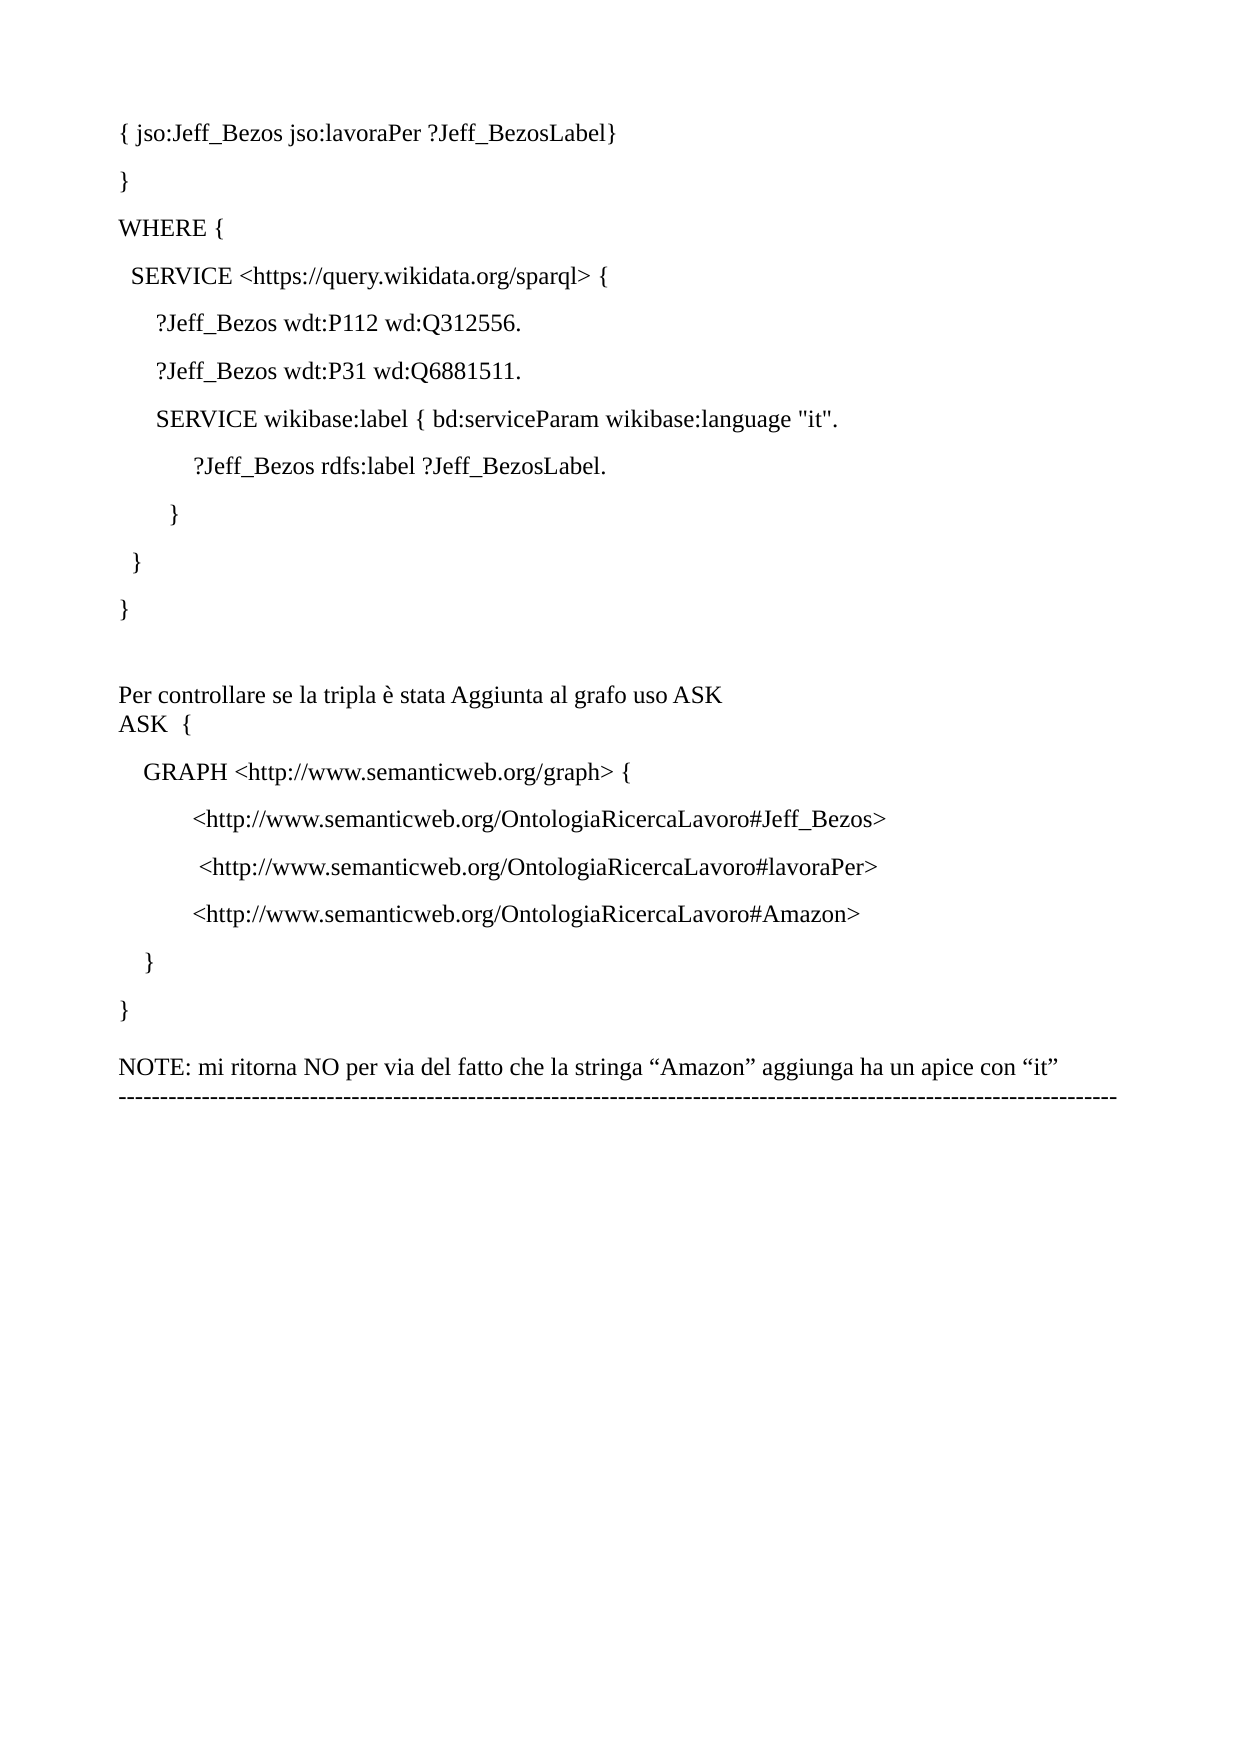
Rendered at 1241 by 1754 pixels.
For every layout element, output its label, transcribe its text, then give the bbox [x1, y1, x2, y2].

text GRAPH <http://www.semanticweb.org/graph> { [118, 757, 1122, 786]
text ASK { [118, 709, 1122, 738]
text Per controllare se la tripla è stata Aggiunta al grafo uso ASK [118, 680, 1122, 709]
text ?Jeff_Bezos wdt:P112 wd:Q312556. [118, 308, 1122, 337]
text <http://www.semanticweb.org/OntologiaRicercaLavoro#lavoraPer> [118, 852, 1122, 881]
text NOTE: mi ritorna NO per via del fatto che la stringa “Amazon” aggiunga ha un apice con “it” [118, 1052, 1122, 1081]
text ?Jeff_Bezos wdt:P31 wd:Q6881511. [118, 356, 1122, 385]
text } [118, 947, 1122, 976]
text } [118, 594, 1122, 623]
text SERVICE <https://query.wikidata.org/sparql> { [118, 261, 1122, 290]
text <http://www.semanticweb.org/OntologiaRicercaLavoro#Amazon> [118, 899, 1122, 928]
text WHERE { [118, 213, 1122, 242]
text <http://www.semanticweb.org/OntologiaRicercaLavoro#Jeff_Bezos> [118, 804, 1122, 833]
text } [118, 547, 1122, 575]
text { jso:Jeff_Bezos jso:lavoraPer ?Jeff_BezosLabel} [118, 118, 1122, 147]
text ?Jeff_Bezos rdfs:label ?Jeff_BezosLabel. [118, 451, 1122, 480]
text } [118, 166, 1122, 194]
text } [118, 995, 1122, 1023]
text SERVICE wikibase:label { bd:serviceParam wikibase:language "it". [118, 404, 1122, 432]
text ------------------------------------------------------------------------------------------------------------------------ [118, 1081, 1122, 1110]
text } [118, 499, 1122, 528]
